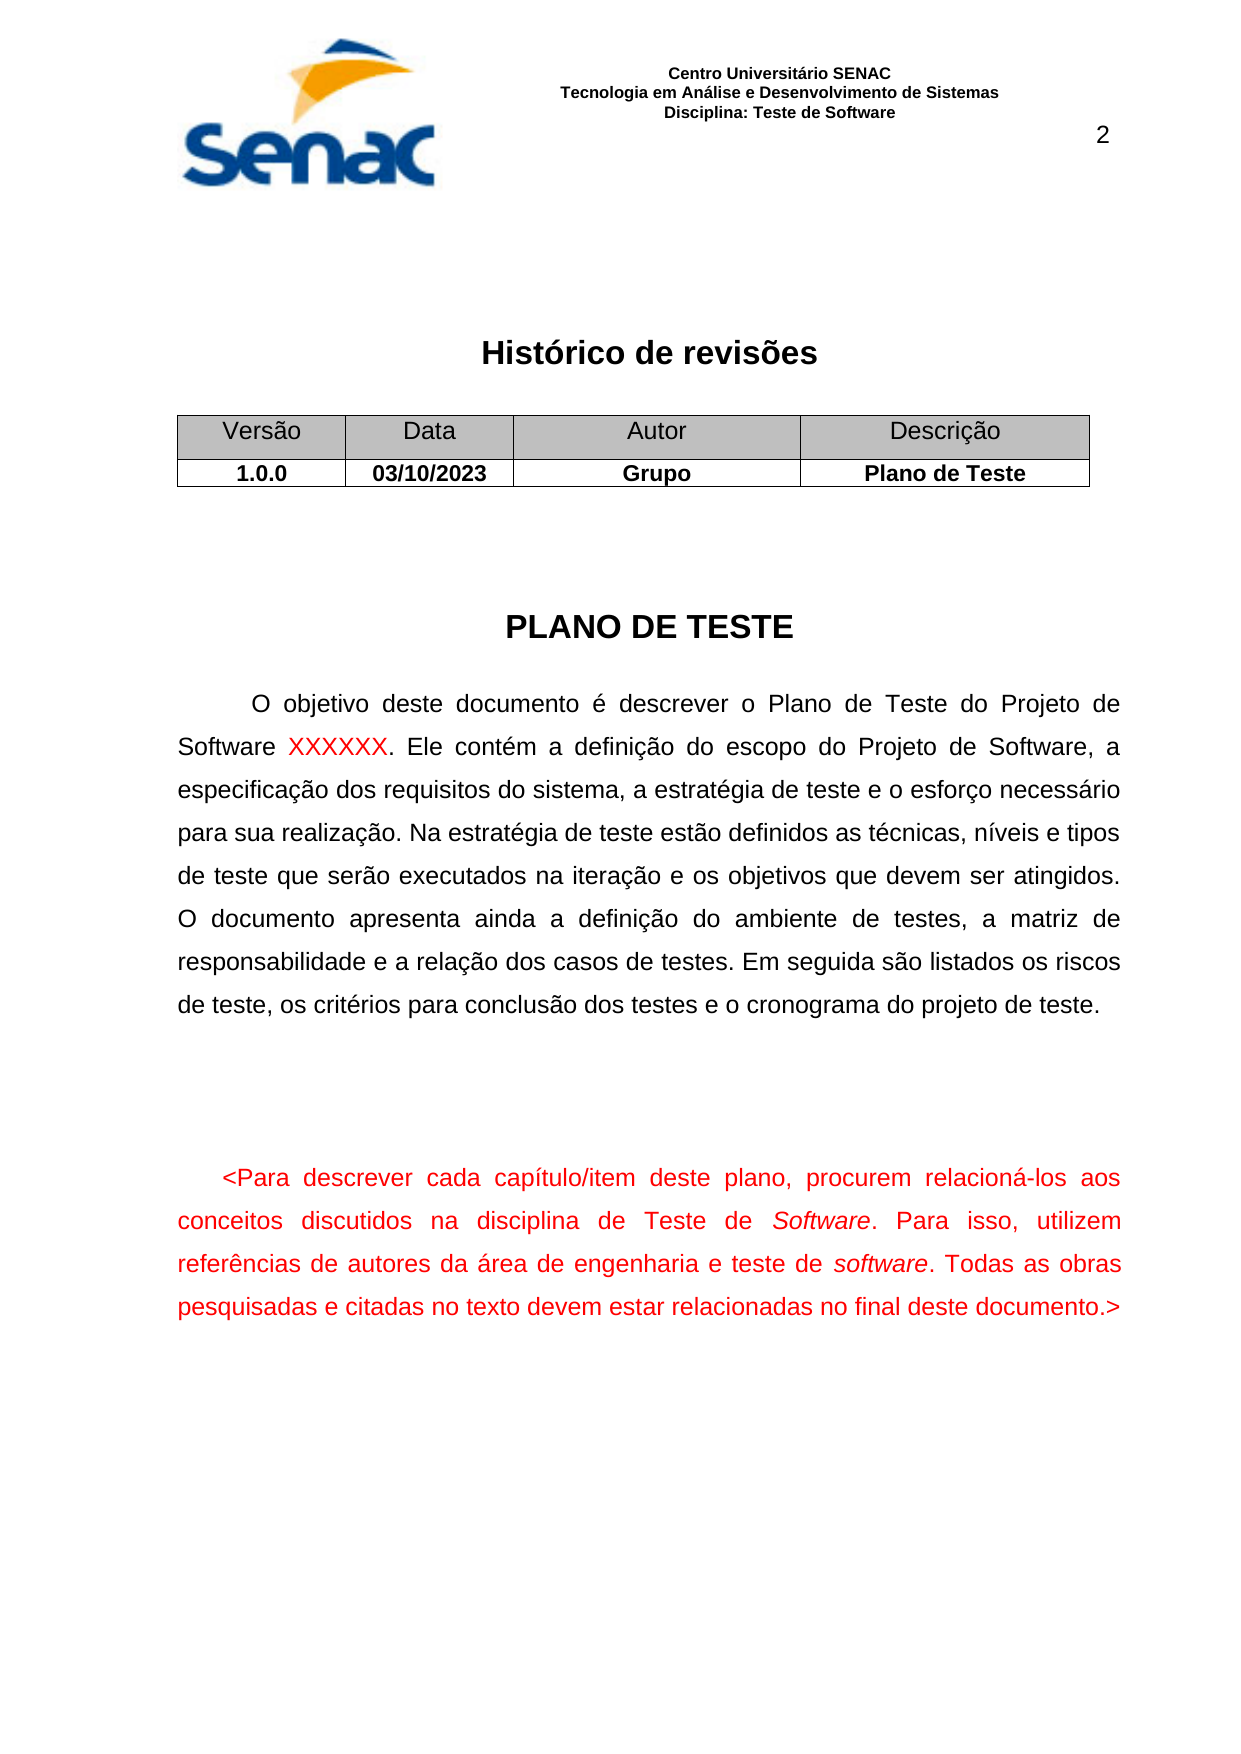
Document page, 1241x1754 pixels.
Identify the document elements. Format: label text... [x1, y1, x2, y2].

text Histórico de revisões [177, 333, 1122, 371]
table_header Data [346, 416, 513, 459]
table_cell Plano de Teste [801, 460, 1089, 486]
text O objetivo deste documento é descrever o Plano de Teste do Projeto de Software XXXXXX. Ele contém a definição do escopo do Projeto de Software, a especificação dos requisitos do sistema, a estratégia de teste e o esforço necessário para sua realização. Na estratégia de teste estão definidos as técnicas, níveis e tipos de teste que serão executados na iteração e os objetivos que devem ser atingidos. O documento apresenta ainda a definição do ambiente de testes, a matriz de responsabilidade e a relação dos casos de testes. Em seguida são listados os riscos de teste, os critérios para conclusão dos testes e o cronograma do projeto de teste. [177, 689, 1122, 1019]
table_cell Grupo [514, 460, 800, 486]
table_header Autor [514, 416, 800, 459]
table_header Versão [178, 416, 345, 459]
text PLANO DE TESTE [177, 607, 1122, 646]
picture [177, 29, 445, 197]
table_cell 1.0.0 [178, 460, 345, 486]
table_header Descrição [801, 416, 1089, 459]
text <Para descrever cada capítulo/item deste plano, procurem relacioná-los aos conceitos discutidos na disciplina de Teste de Software. Para isso, utilizem referências de autores da área de engenharia e teste de software. Todas as obras pesquisadas e citadas no texto devem estar relacionadas no final deste documento.> [177, 1163, 1122, 1321]
table_cell 03/10/2023 [346, 460, 513, 486]
